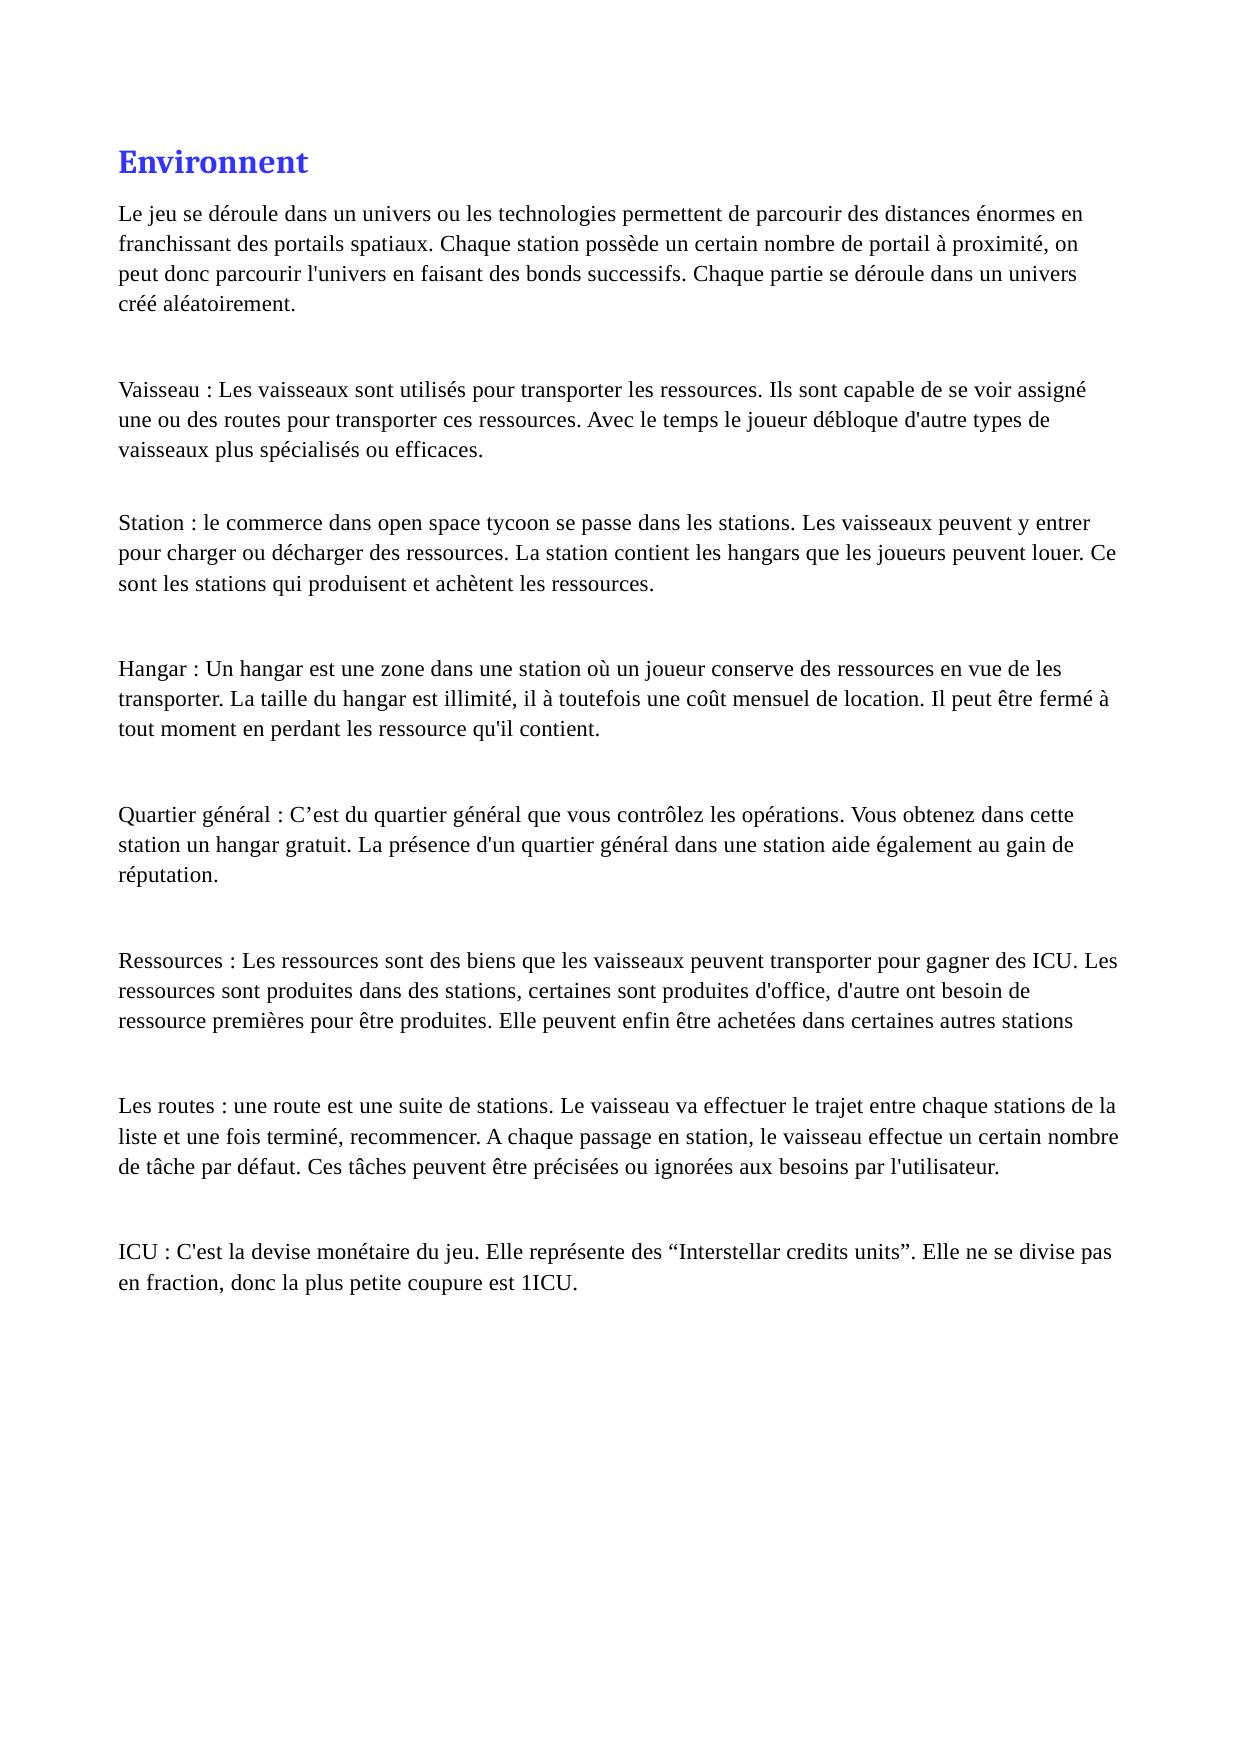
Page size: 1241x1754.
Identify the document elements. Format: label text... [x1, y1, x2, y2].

text Ressources : Les ressources sont des biens que les vaisseaux peuvent transporter pour gagner des ICU. Les ressources sont produites dans des stations, certaines sont produites d'office, d'autre ont besoin de ressource premières pour être produites. Elle peuvent enfin être achetées dans certaines autres stations [118, 947, 1122, 1033]
text Hangar : Un hangar est une zone dans une station où un joueur conserve des ressources en vue de les transporter. La taille du hangar est illimité, il à toutefois une coût mensuel de location. Il peut être fermé à tout moment en perdant les ressource qu'il contient. [118, 655, 1122, 742]
text Les routes : une route est une suite de stations. Le vaisseau va effectuer le trajet entre chaque stations de la liste et une fois terminé, recommencer. A chaque passage en station, le vaisseau effectue un certain nombre de tâche par défaut. Ces tâches peuvent être précisées ou ignorées aux besoins par l'utilisateur. [118, 1093, 1122, 1179]
text Le jeu se déroule dans un univers ou les technologies permettent de parcourir des distances énormes en franchissant des portails spatiaux. Chaque station possède un certain nombre de portail à proximité, on peut donc parcourir l'univers en faisant des bonds successifs. Chaque partie se déroule dans un univers créé aléatoirement. [118, 200, 1122, 317]
text Station : le commerce dans open space tycoon se passe dans les stations. Les vaisseaux peuvent y entrer pour charger ou décharger des ressources. La station contient les hangars que les joueurs peuvent louer. Ce sont les stations qui produisent et achètent les ressources. [118, 479, 1122, 596]
subtitle Environnent [118, 143, 1122, 182]
text ICU : C'est la devise monétaire du jeu. Elle représente des “Interstellar credits units”. Elle ne se divise pas en fraction, donc la plus petite coupure est 1ICU. [118, 1238, 1122, 1295]
text Vaisseau : Les vaisseaux sont utilisés pour transporter les ressources. Ils sont capable de se voir assigné une ou des routes pour transporter ces ressources. Avec le temps le joueur débloque d'autre types de vaisseaux plus spécialisés ou efficaces. [118, 376, 1122, 463]
text Quartier général : C’est du quartier général que vous contrôlez les opérations. Vous obtenez dans cette station un hangar gratuit. La présence d'un quartier général dans une station aide également au gain de réputation. [118, 801, 1122, 888]
